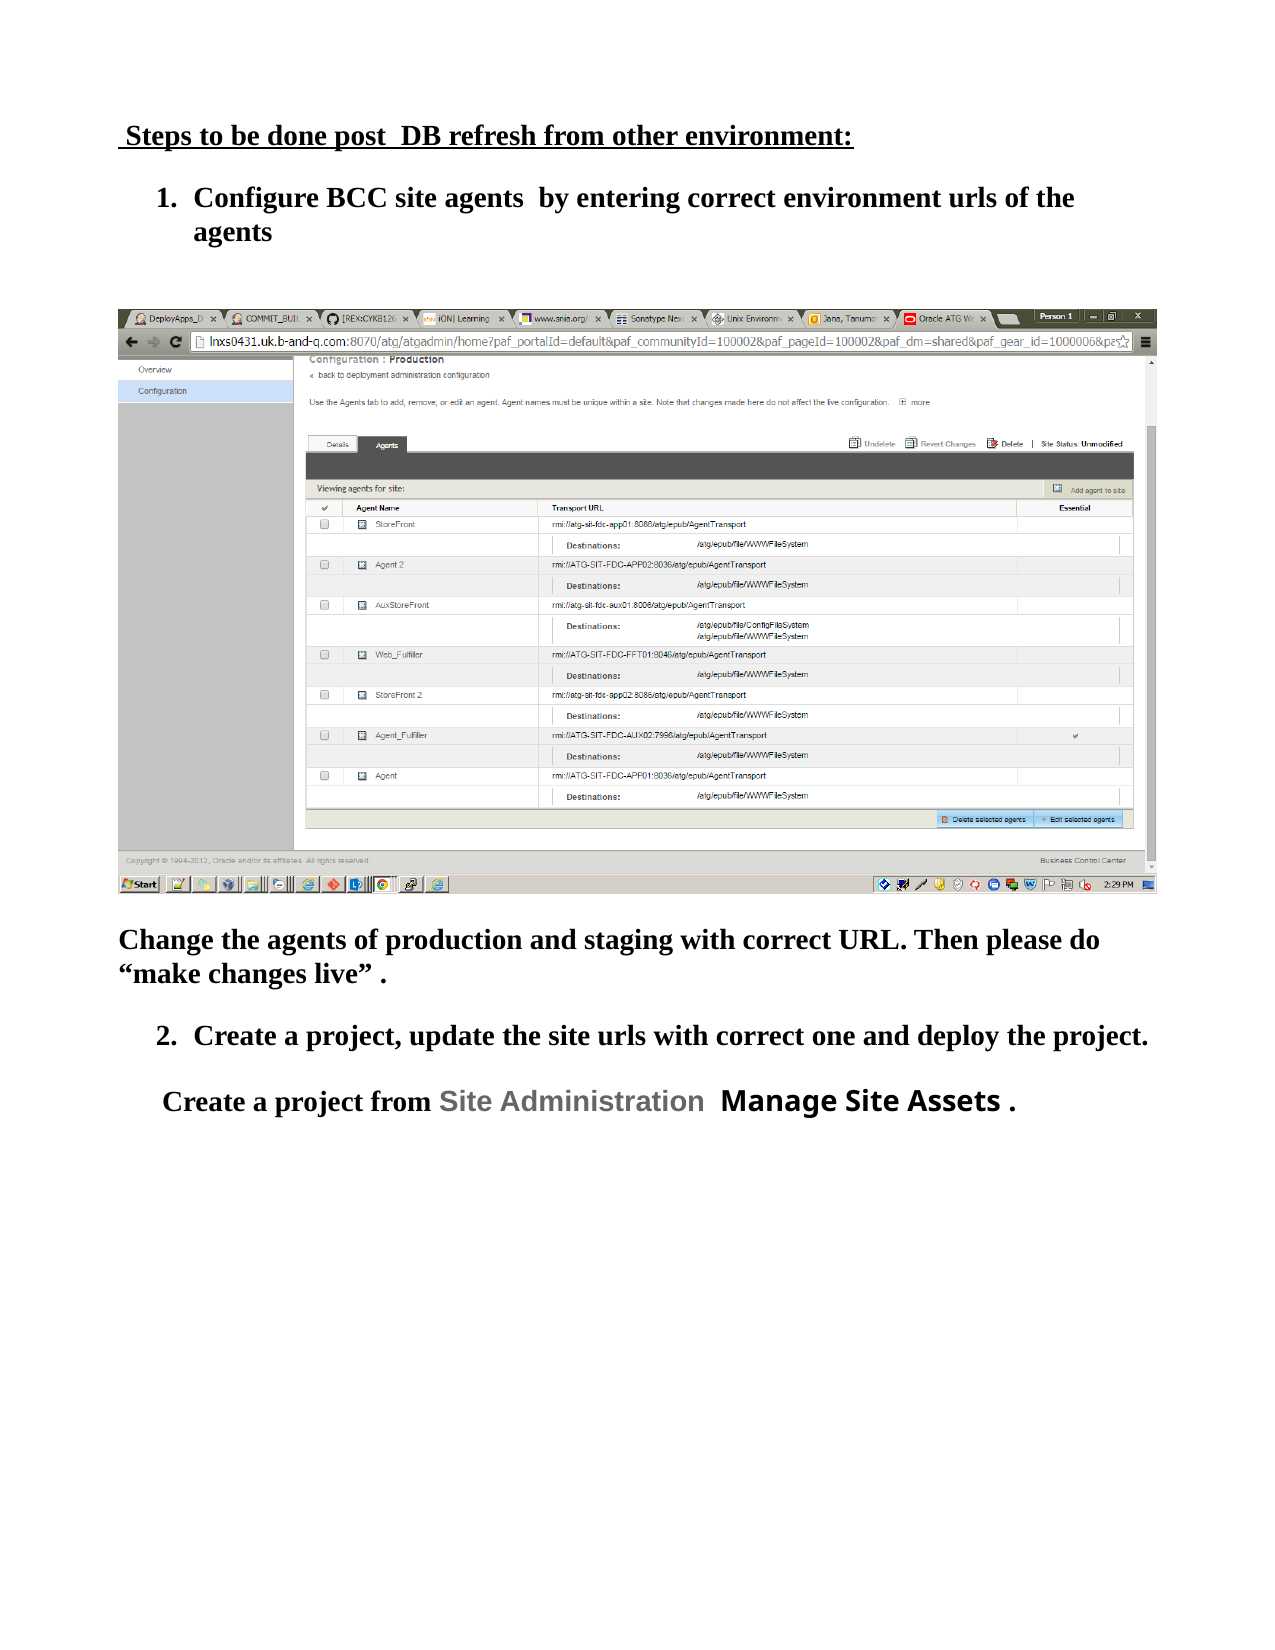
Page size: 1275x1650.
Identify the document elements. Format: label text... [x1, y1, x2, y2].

text Steps to be done post DB refresh from other environment: [118, 118, 1157, 152]
text Change the agents of production and staging with correct URL. Then please do “make changes live” . [118, 922, 1157, 989]
text Create a project from Site Administration Manage Site Assets . [118, 1081, 1157, 1120]
list Create a project, update the site urls with correct one and deploy the project. [156, 1018, 1157, 1052]
picture [118, 309, 1157, 894]
list Configure BCC site agents by entering correct environment urls of the agents [156, 180, 1157, 247]
